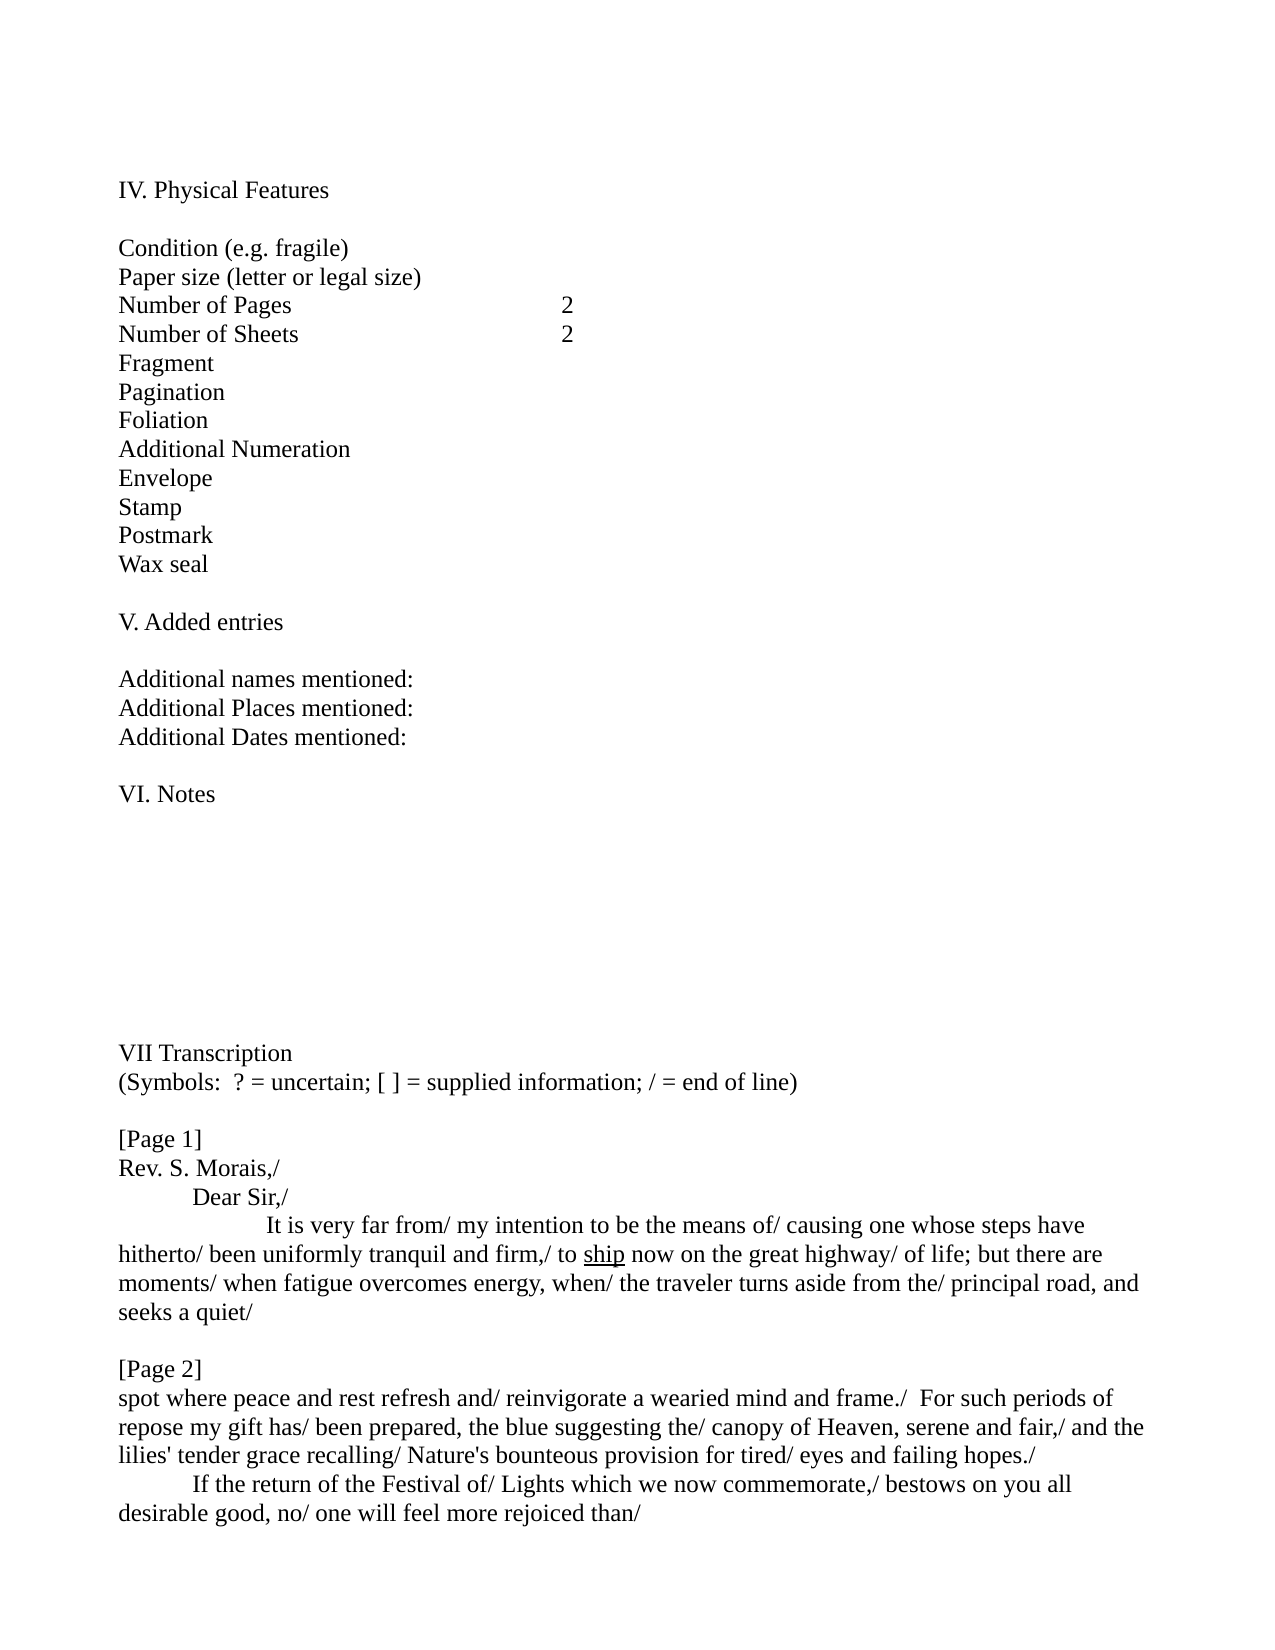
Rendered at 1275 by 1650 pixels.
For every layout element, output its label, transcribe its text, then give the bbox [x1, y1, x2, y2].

text Rev. S. Morais,/ [118, 1153, 1157, 1182]
text Wax seal [118, 549, 1157, 578]
text [Page 2] [118, 1354, 1157, 1383]
text V. Added entries [118, 607, 1157, 636]
text Additional Places mentioned: [118, 693, 1157, 722]
text VII Transcription [118, 1038, 1157, 1067]
text Fragment [118, 348, 1157, 377]
text VI. Notes [118, 779, 1157, 808]
text Number of Pages 2 [118, 291, 1157, 319]
text Number of Sheets 2 [118, 319, 1157, 348]
text (Symbols: ? = uncertain; [ ] = supplied information; / = end of line) [118, 1067, 1157, 1096]
text Additional names mentioned: [118, 664, 1157, 693]
text Envelope [118, 463, 1157, 492]
text Additional Dates mentioned: [118, 722, 1157, 751]
text IV. Physical Features [118, 176, 1157, 204]
text Paper size (letter or legal size) [118, 262, 1157, 291]
text Postma rk [118, 521, 1157, 549]
text Stamp [118, 492, 1157, 521]
text If the return of the Festival of/ Lights which we now commemorate,/ bestows on you all desirable good, no/ one will feel more rejoiced than/ [118, 1469, 1157, 1527]
text Pagination [118, 377, 1157, 406]
text Condition (e.g. fragile) [118, 233, 1157, 262]
text It is very far from/ my intention to be the means of/ causing one whose steps have hitherto/ been uniformly tranquil and firm,/ to ship now on the great highway/ of life; but there are moments/ when fatigue overcomes energy, when/ the traveler turns aside from the/ principal road, and seeks a quiet/ [118, 1211, 1157, 1326]
text Additional Numeration [118, 434, 1157, 463]
text Foliation [118, 406, 1157, 434]
text [Page 1] [118, 1124, 1157, 1153]
text spot where peace and rest refresh and/ reinvigorate a wearied mind and frame./ For such periods of repose my gift has/ been prepared, the blue suggesting the/ canopy of Heaven, serene and fair,/ and the lilies' tender grace recalling/ Nature's bounteous provision for tired/ eyes and failing hopes./ [118, 1383, 1157, 1469]
text Dear Sir,/ [118, 1182, 1157, 1211]
